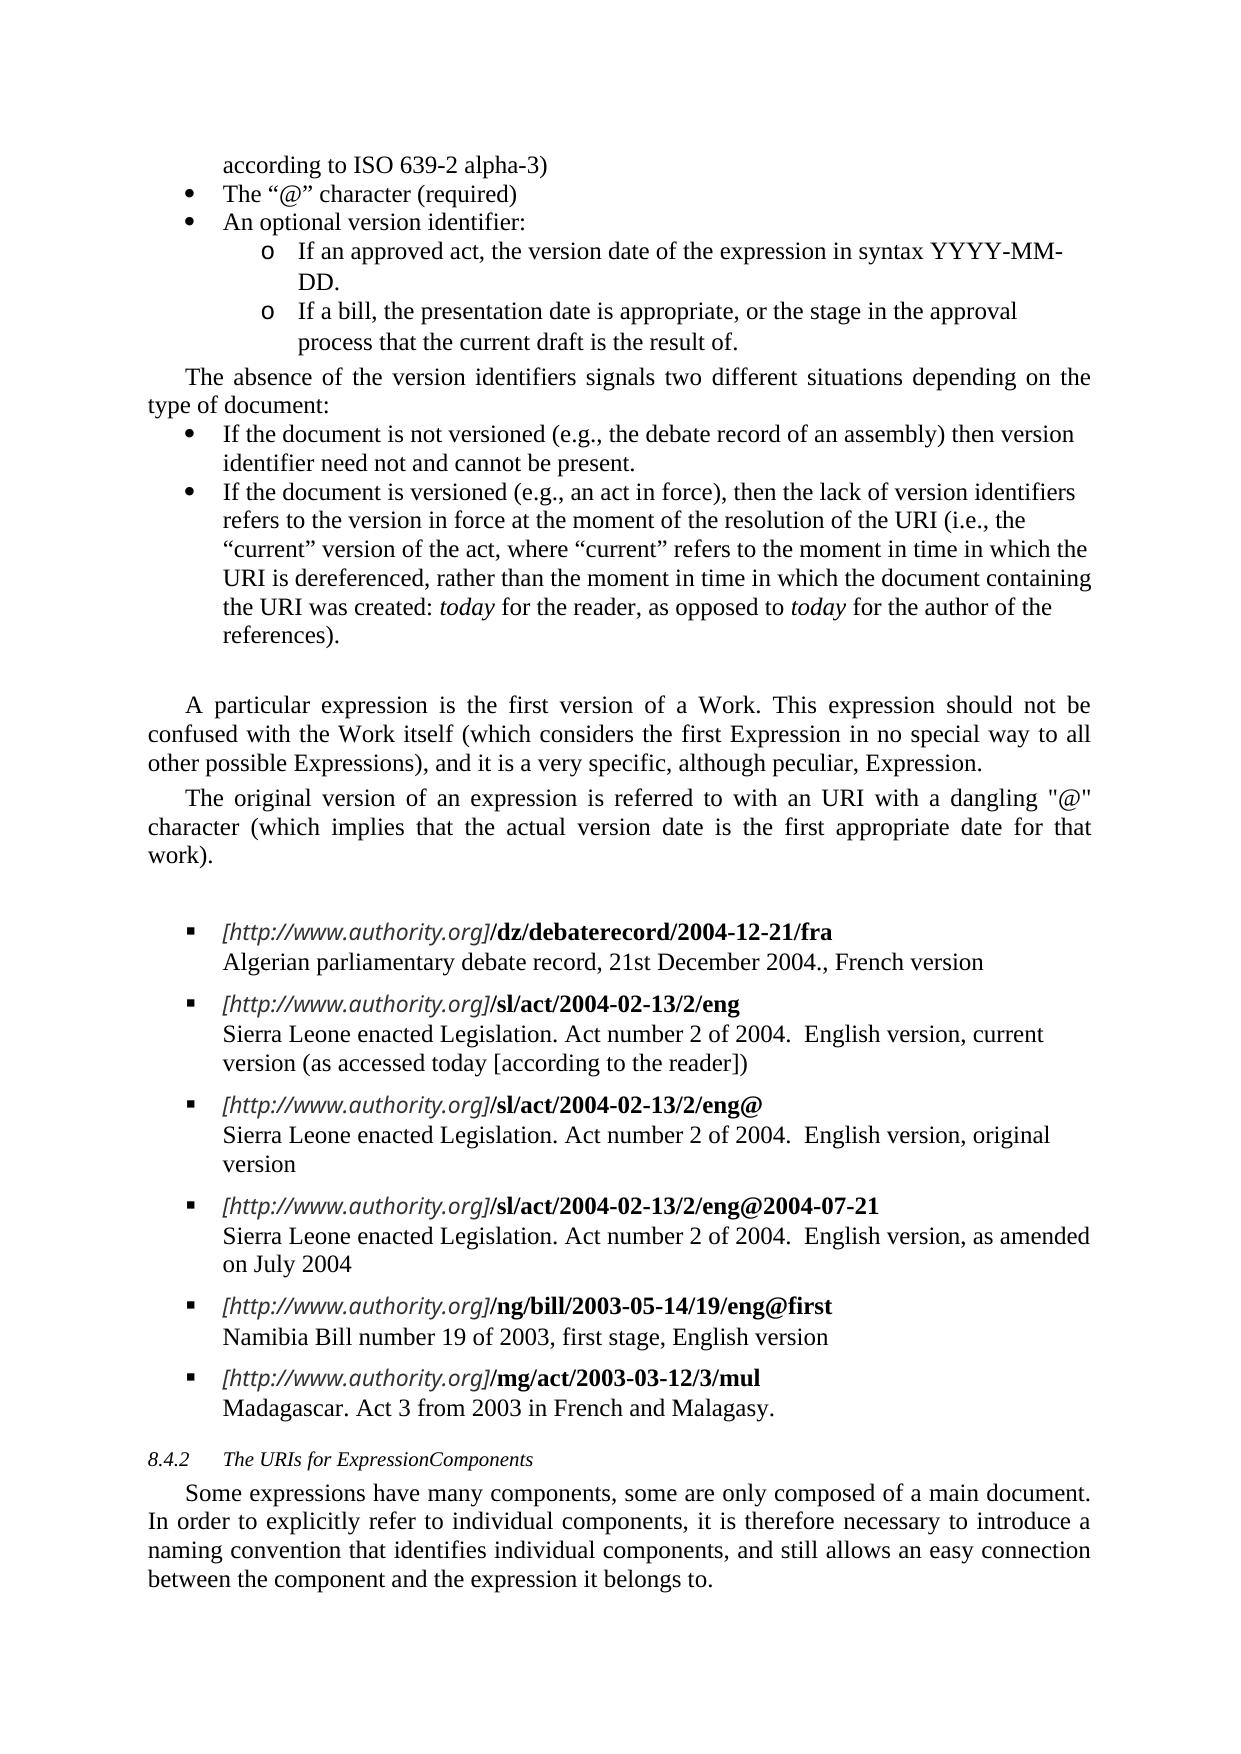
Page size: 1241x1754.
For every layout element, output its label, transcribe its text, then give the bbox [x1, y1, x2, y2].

list [http://www.authority.org]/sl/act/2004-02-13/2/eng Sierra Leone enacted Legislation. Act number 2 of 2004. English version, current version (as accessed today [according to the reader]) [185, 988, 1092, 1077]
list [http://www.authority.org]/sl/act/2004-02-13/2/eng@ Sierra Leone enacted Legislation. Act number 2 of 2004. English version, original version [185, 1089, 1092, 1178]
list If a bill, the presentation date is appropriate, or the stage in the approval process that the current draft is the result of. [260, 296, 1092, 355]
list [http://www.authority.org]/ng/bill/2003-05-14/19/eng@first Namibia Bill number 19 of 2003, first stage, English version [185, 1290, 1092, 1350]
text The original version of an expression is referred to with an URI with a dangling "@" character (which implies that the actual version date is the first appropriate date for that work). [148, 783, 1092, 869]
list The “@” character (required) [185, 179, 1092, 207]
list If an approved act, the version date of the expression in syntax YYYY-MM-DD. [260, 236, 1092, 296]
text Some expressions have many components, some are only composed of a main document. In order to explicitly refer to individual components, it is therefore necessary to introduce a naming convention that identifies individual components, and still allows an easy connection between the component and the expression it belongs to. [148, 1478, 1092, 1593]
subtitle The URIs for ExpressionComponents [148, 1447, 1092, 1471]
text A particular expression is the first version of a Work. This expression should not be confused with the Work itself (which considers the first Expression in no special way to all other possible Expressions), and it is a very specific, although peculiar, Expression. [148, 690, 1092, 777]
list [http://www.authority.org]/mg/act/2003-03-12/3/mul Madagascar. Act 3 from 2003 in French and Malagasy. [185, 1362, 1092, 1422]
list If the document is not versioned (e.g., the debate record of an assembly) then version identifier need not and cannot be present. [185, 419, 1092, 477]
list [http://www.authority.org]/dz/debaterecord/2004-12-21/fra Algerian parliamentary debate record, 21st December 2004., French version [185, 916, 1092, 976]
text The absence of the version identifiers signals two different situations depending on the type of document: [148, 362, 1092, 419]
list If the document is versioned (e.g., an act in force), then the lack of version identifiers refers to the version in force at the moment of the resolution of the URI (i.e., the “current” version of the act, where “current” refers to the moment in time in which the URI is dereferenced, rather than the moment in time in which the document containing the URI was created: today for the reader, as opposed to today for the author of the references). [185, 477, 1092, 649]
list according to ISO 639-2 alpha-3) [185, 150, 1092, 179]
list [http://www.authority.org]/sl/act/2004-02-13/2/eng@2004-07-21 Sierra Leone enacted Legislation. Act number 2 of 2004. English version, as amended on July 2004 [185, 1189, 1092, 1278]
list An optional version identifier: [185, 207, 1092, 236]
